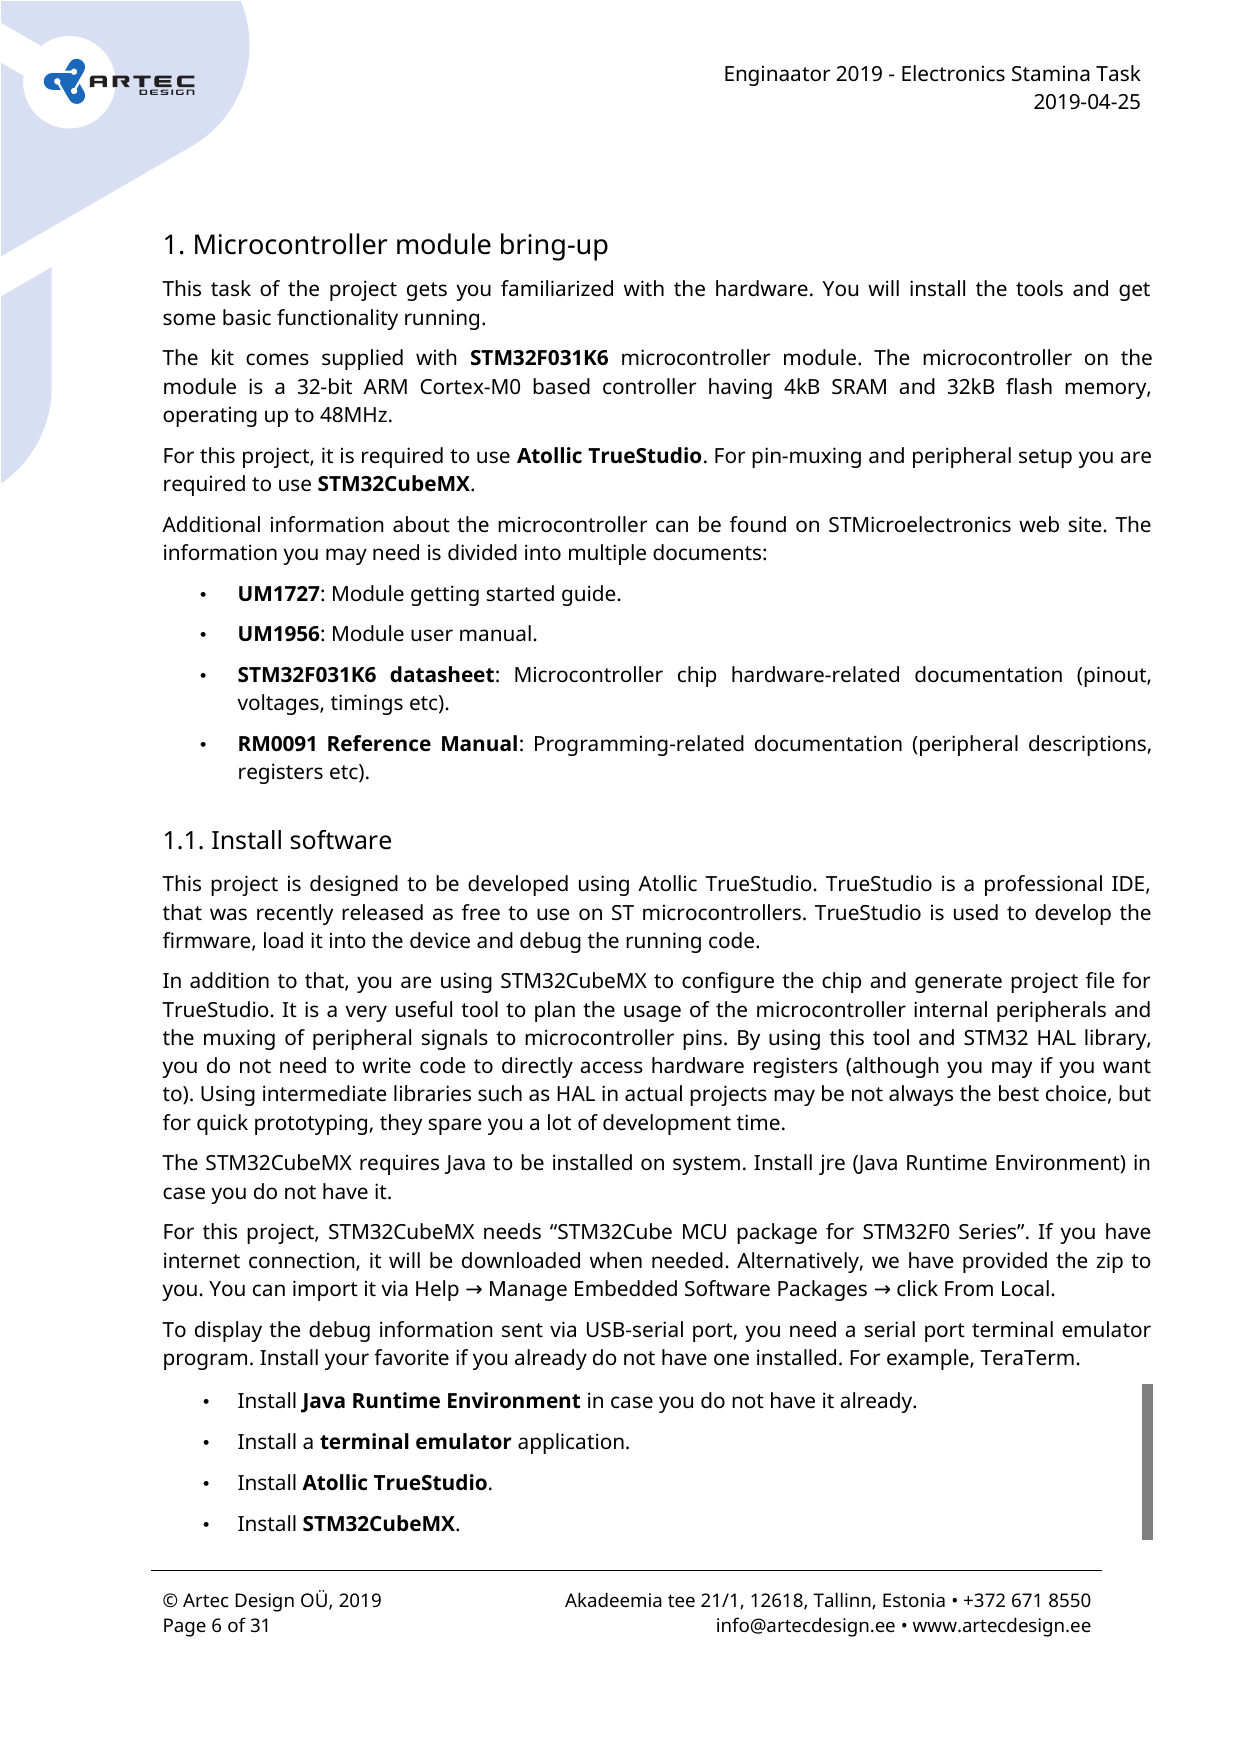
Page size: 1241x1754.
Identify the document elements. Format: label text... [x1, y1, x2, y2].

subtitle Microcontroller module bring-up [162, 225, 1153, 262]
text The STM32CubeMX requires Java to be installed on system. Install jre (Java Runtime Environment) in case you do not have it. [162, 1148, 1153, 1205]
text This task of the project gets you familiarized with the hardware. You will install the tools and get some basic functionality running. [162, 274, 1153, 331]
list UM1956: Module user manual. [200, 619, 1153, 648]
list Install a terminal emulator application. [200, 1424, 1142, 1456]
text In addition to that, you are using STM32CubeMX to configure the chip and generate project file for TrueStudio. It is a very useful tool to plan the usage of the microcontroller internal peripherals and the muxing of peripheral signals to microcontroller pins. By using this tool and STM32 HAL library, you do not need to write code to directly access hardware registers (although you may if you want to). Using intermediate libraries such as HAL in actual projects may be not always the best choice, but for quick prototyping, they spare you a lot of development time. [162, 967, 1153, 1136]
list Install Atollic TrueStudio. [200, 1465, 1142, 1496]
text The kit comes supplied with STM32F031K6 microcontroller module. The microcontroller on the module is a 32-bit ARM Cortex-M0 based controller having 4kB SRAM and 32kB flash memory, operating up to 48MHz. [162, 343, 1153, 428]
text To display the debug information sent via USB-serial port, you need a serial port terminal emulator program. Install your favorite if you already do not have one installed. For example, TeraTerm. [162, 1315, 1153, 1371]
text For this project, STM32CubeMX needs “STM32Cube MCU package for STM32F0 Series”. If you have internet connection, it will be downloaded when needed. Alternatively, we have provided the zip to you. You can import it via Help → Manage Embedded Software Packages → click From Local. [162, 1217, 1153, 1302]
text Additional information about the microcontroller can be found on STMicroelectronics web site. The information you may need is divided into multiple documents: [162, 510, 1153, 566]
list Install STM32CubeMX. [200, 1506, 1142, 1540]
list UM1727: Module getting started guide. [200, 579, 1153, 607]
list Install Java Runtime Environment in case you do not have it already. [200, 1384, 1142, 1415]
text This project is designed to be developed using Atollic TrueStudio. TrueStudio is a professional IDE, that was recently released as free to use on ST microcontrollers. TrueStudio is used to develop the firmware, load it into the device and debug the running code. [162, 869, 1153, 954]
list STM32F031K6 datasheet: Microcontroller chip hardware-related documentation (pinout, voltages, timings etc). [200, 660, 1153, 717]
text For this project, it is required to use Atollic TrueStudio. For pin-muxing and peripheral setup you are required to use STM32CubeMX. [162, 441, 1153, 497]
subtitle Install software [162, 823, 1153, 857]
list RM0091 Reference Manual: Programming-related documentation (peripheral descriptions, registers etc). [200, 729, 1153, 786]
